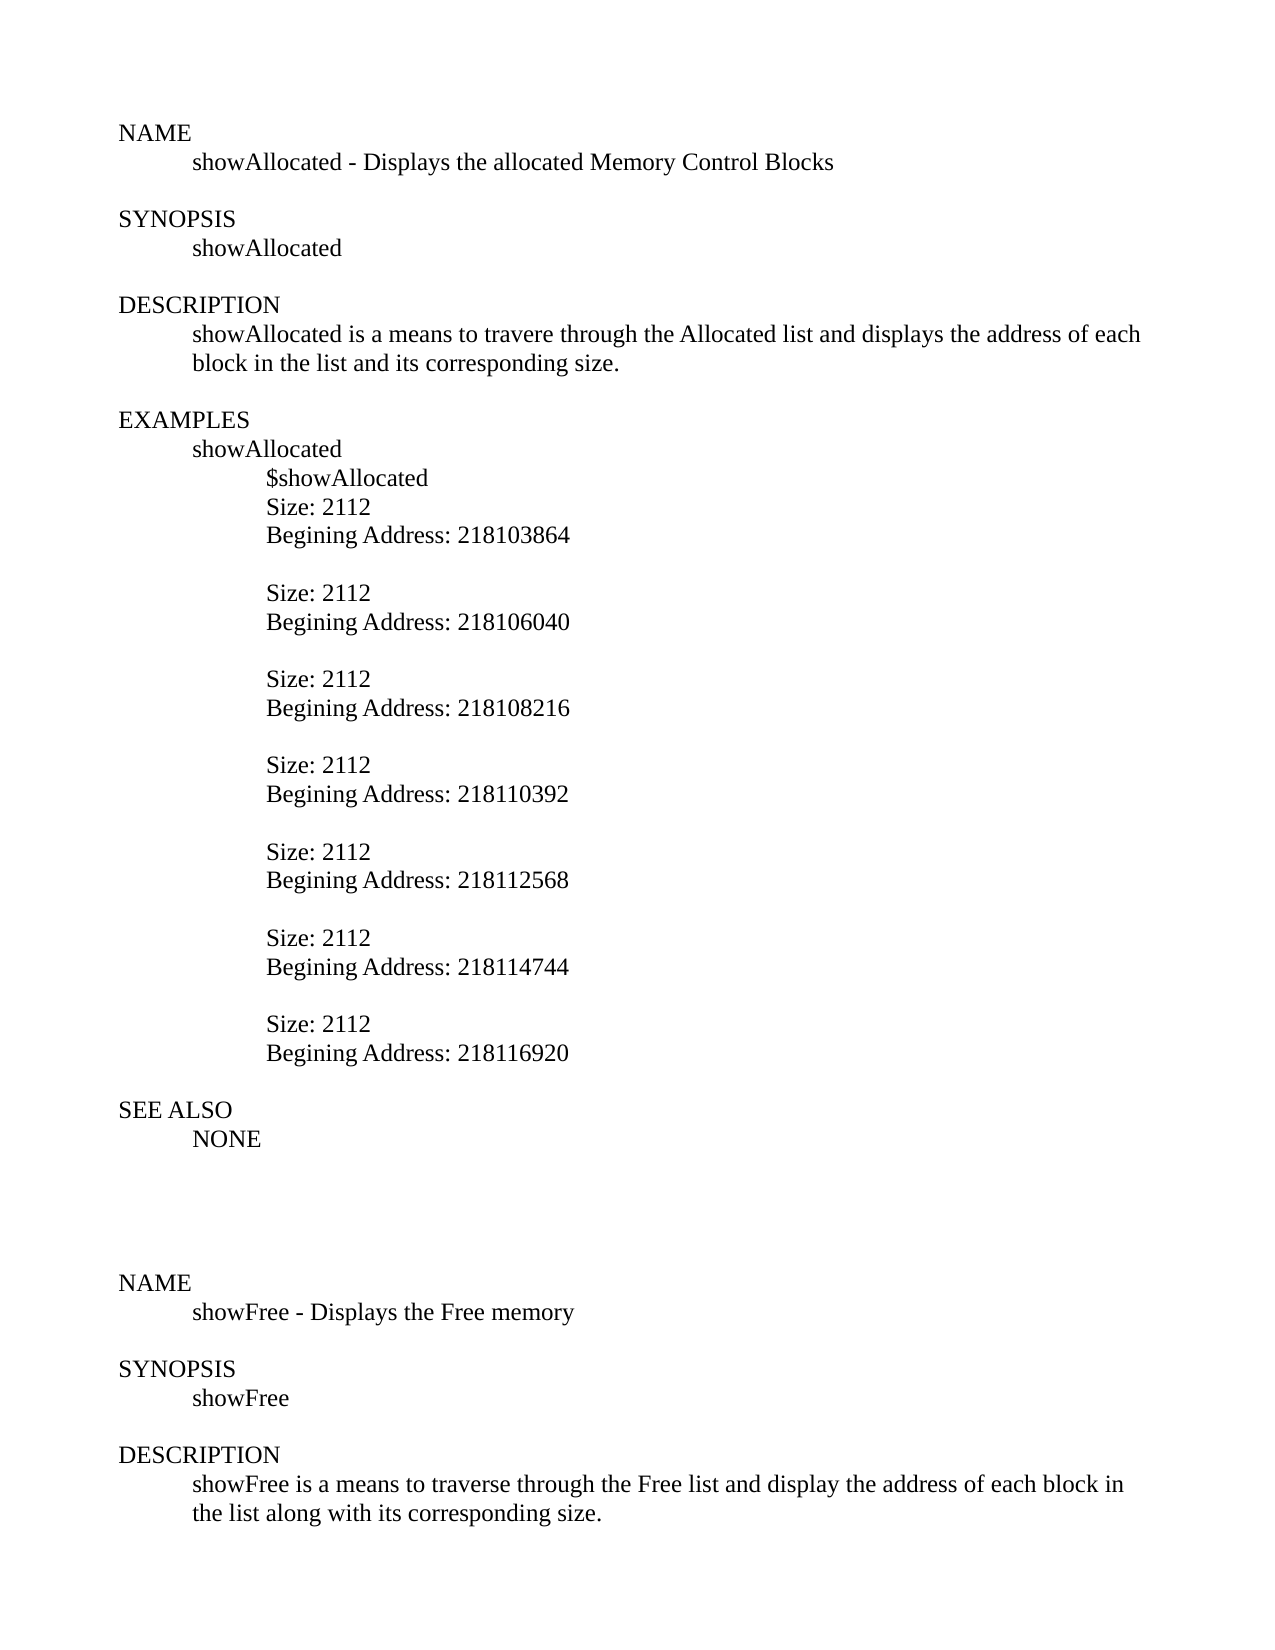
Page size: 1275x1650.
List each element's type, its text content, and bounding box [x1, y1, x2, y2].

text DESCRIPTION [118, 1441, 1157, 1469]
text Size: 2112 [118, 751, 1157, 779]
text SEE ALSO [118, 1096, 1157, 1124]
text showFree is a means to traverse through the Free list and display the address of each block in the list along with its corresponding size. [118, 1469, 1157, 1527]
text NAME [118, 118, 1157, 147]
text Size: 2112 [118, 578, 1157, 607]
text Begining Address: 218106040 [118, 607, 1157, 636]
text EXAMPLES [118, 406, 1157, 434]
text $showAllocated [118, 463, 1157, 492]
text SYNOPSIS [118, 1354, 1157, 1383]
text Begining Address: 218112568 [118, 866, 1157, 894]
text Size: 2112 [118, 837, 1157, 866]
text DESCRIPTION [118, 291, 1157, 319]
text Begining Address: 218108216 [118, 693, 1157, 722]
text NAME [118, 1268, 1157, 1297]
text Begining Address: 218110392 [118, 779, 1157, 808]
text showFree [118, 1383, 1157, 1412]
text showAllocated [118, 233, 1157, 262]
text Begining Address: 218103864 [118, 521, 1157, 549]
text NONE [118, 1124, 1157, 1153]
text Begining Address: 218114744 [118, 952, 1157, 981]
text Size: 2112 [118, 664, 1157, 693]
text showFree - Displays the Free memory [118, 1297, 1157, 1326]
text SYNOPSIS [118, 204, 1157, 233]
text Size: 2112 [118, 1009, 1157, 1038]
text Begining Address: 218116920 [118, 1038, 1157, 1067]
text Size: 2112 [118, 492, 1157, 521]
text showAllocated - Displays the allocated Memory Control Blocks [118, 147, 1157, 176]
text showAllocated [118, 434, 1157, 463]
text showAllocated is a means to travere through the Allocated list and displays the address of each block in the list and its corresponding size. [118, 319, 1157, 377]
text Size: 2112 [118, 923, 1157, 952]
